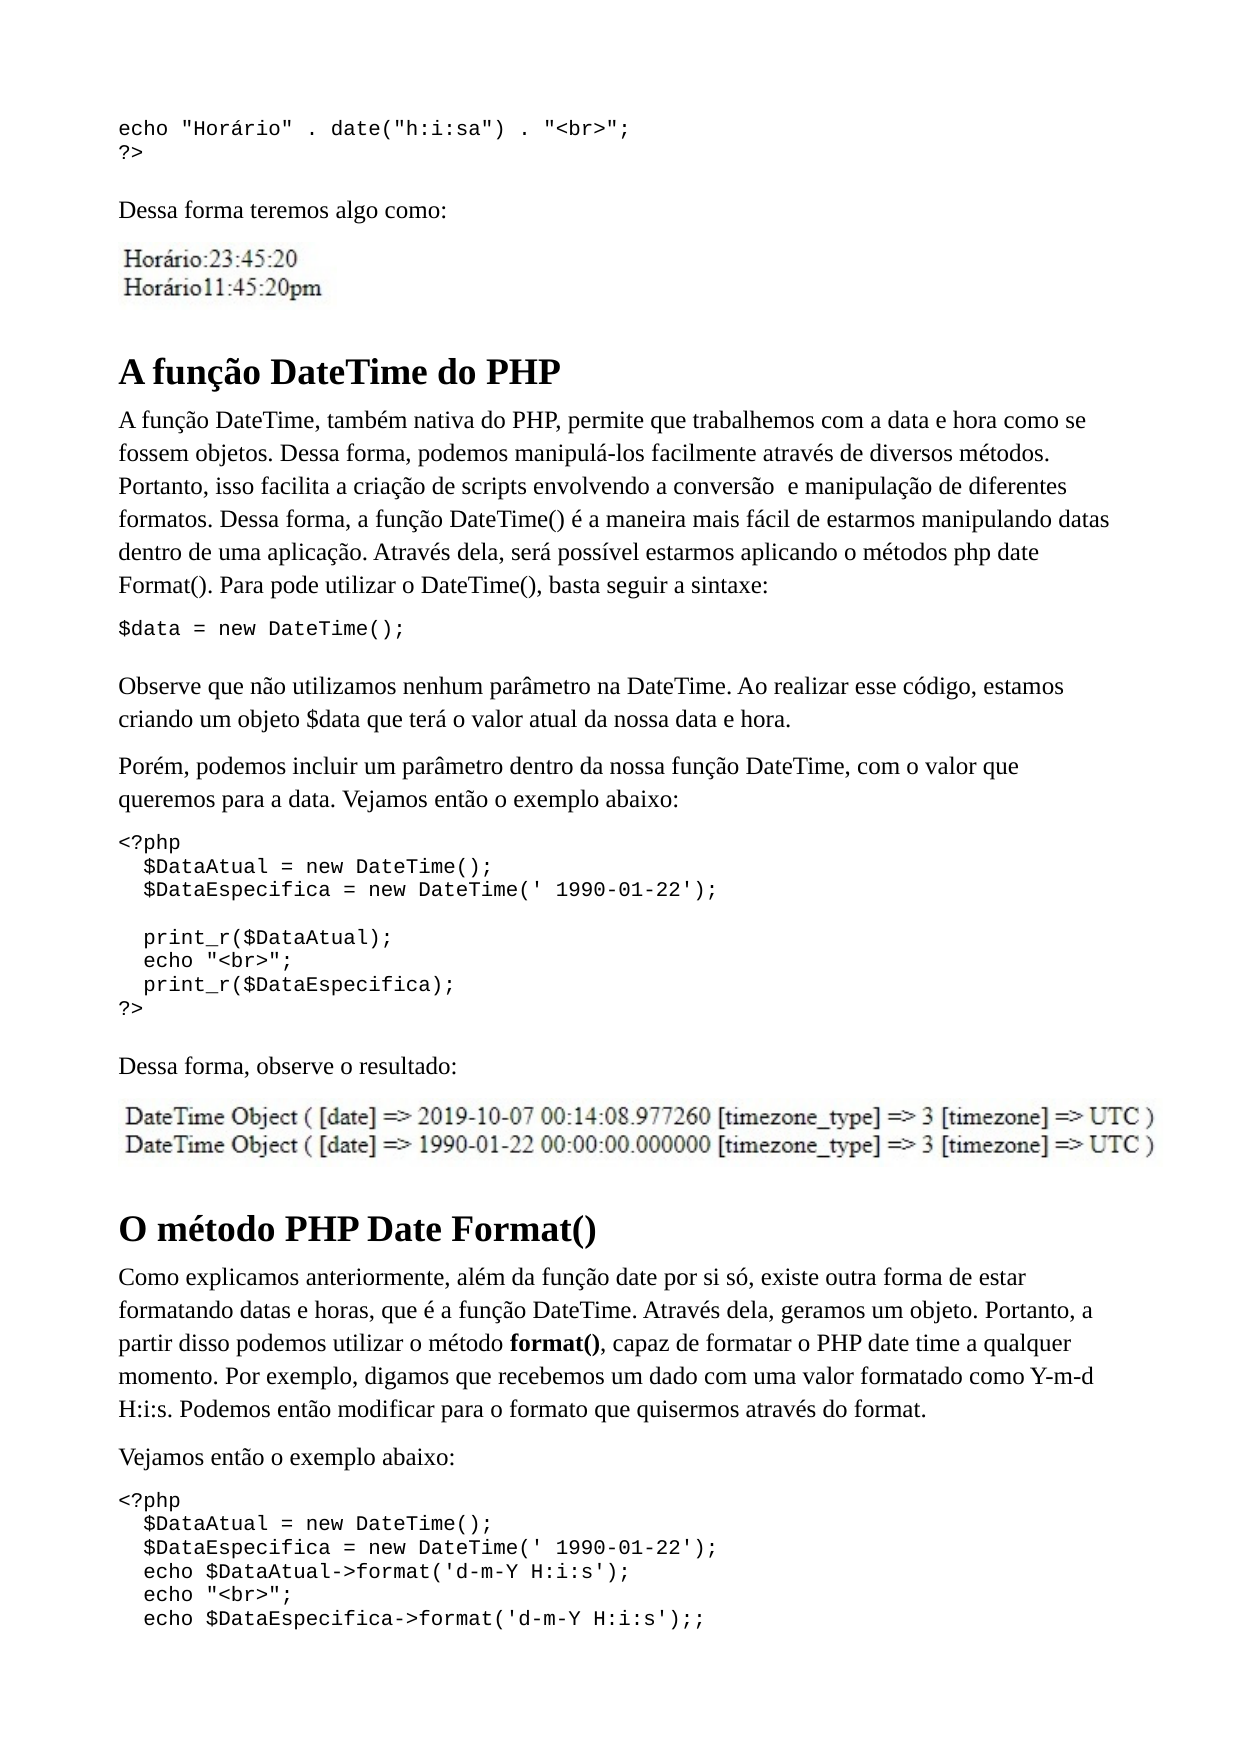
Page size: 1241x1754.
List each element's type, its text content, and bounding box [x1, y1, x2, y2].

text Vejamos então o exemplo abaixo: [118, 1442, 1122, 1471]
text Observe que não utilizamos nenhum parâmetro na DateTime. Ao realizar esse código, estamos criando um objeto $data que terá o valor atual da nossa data e hora. [118, 671, 1122, 733]
text $data = new DateTime(); [118, 618, 1122, 641]
text Dessa forma teremos algo como: [118, 195, 1122, 224]
picture [118, 1098, 1164, 1167]
text ?> [118, 998, 1122, 1021]
text echo "Horário" . date("h:i:sa") . "<br>"; [118, 118, 1122, 142]
text print_r($DataAtual); [118, 927, 1122, 950]
text Como explicamos anteriormente, além da função date por si só, existe outra forma de estar formatando datas e horas, que é a função DateTime. Através dela, geramos um objeto. Portanto, a partir disso podemos utilizar o método format(), capaz de formatar o PHP date time a qualquer momento. Por exemplo, digamos que recebemos um dado com uma valor formatado como Y-m-d H:i:s. Podemos então modificar para o formato que quisermos através do format. [118, 1262, 1122, 1423]
text ?> [118, 142, 1122, 165]
text <?php [118, 832, 1122, 856]
subtitle A função DateTime do PHP [118, 349, 1122, 392]
text $DataAtual = new DateTime(); [118, 856, 1122, 879]
text $DataEspecifica = new DateTime(' 1990-01-22'); [118, 1537, 1122, 1561]
text Porém, podemos incluir um parâmetro dentro da nossa função DateTime, com o valor que queremos para a data. Vejamos então o exemplo abaixo: [118, 751, 1122, 813]
text $DataEspecifica = new DateTime(' 1990-01-22'); [118, 879, 1122, 903]
text <?php [118, 1490, 1122, 1513]
text $DataAtual = new DateTime(); [118, 1513, 1122, 1537]
picture [118, 242, 337, 310]
subtitle O método PHP Date Format() [118, 1207, 1122, 1250]
text Dessa forma, observe o resultado: [118, 1051, 1122, 1079]
text echo "<br>"; [118, 1584, 1122, 1608]
text print_r($DataEspecifica); [118, 974, 1122, 998]
text echo $DataEspecifica->format('d-m-Y H:i:s');; [118, 1608, 1122, 1632]
text echo $DataAtual->format('d-m-Y H:i:s'); [118, 1561, 1122, 1584]
text A função DateTime, também nativa do PHP, permite que trabalhemos com a data e hora como se fossem objetos. Dessa forma, podemos manipulá-los facilmente através de diversos métodos. Portanto, isso facilita a criação de scripts envolvendo a conversão e manipulação de diferentes formatos. Dessa forma, a função DateTime() é a maneira mais fácil de estarmos manipulando datas dentro de uma aplicação. Através dela, será possível estarmos aplicando o métodos php date Format(). Para pode utilizar o DateTime(), basta seguir a sintaxe: [118, 405, 1122, 599]
text echo "<br>"; [118, 950, 1122, 974]
